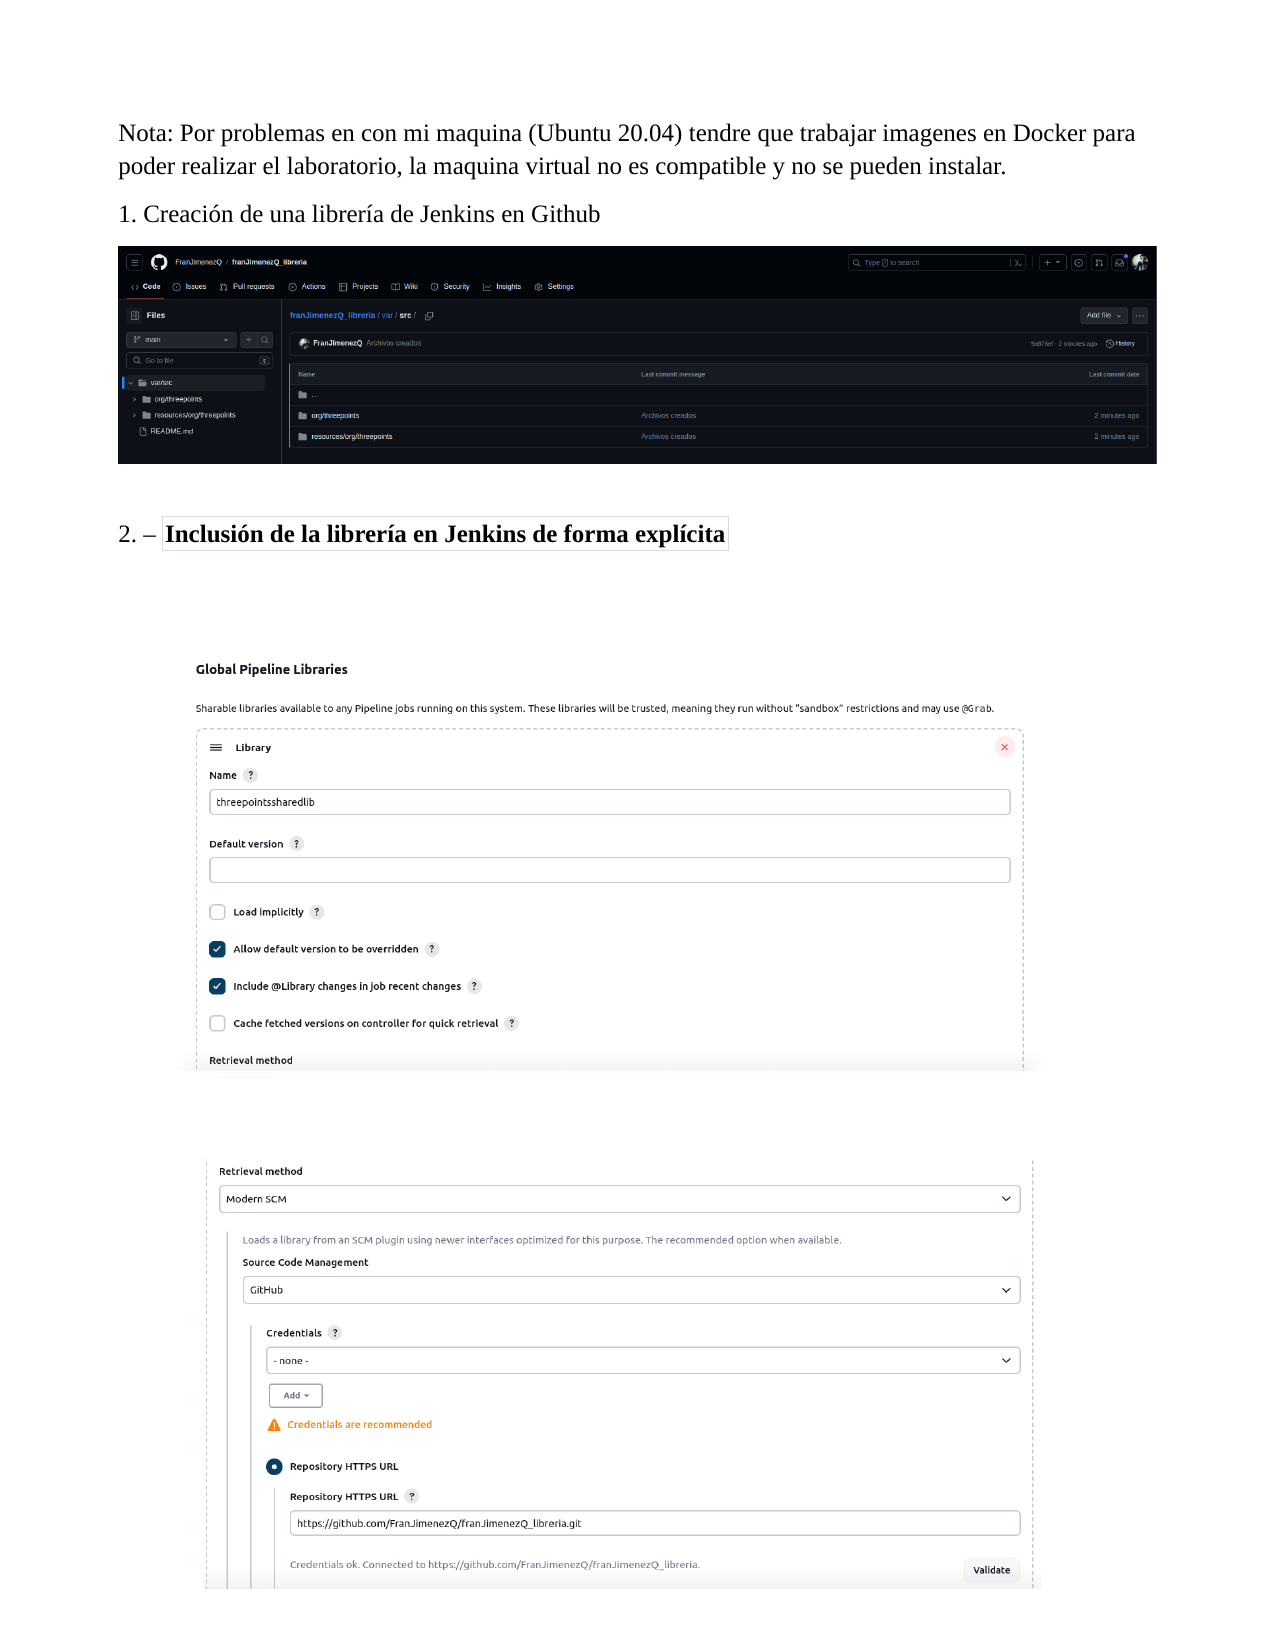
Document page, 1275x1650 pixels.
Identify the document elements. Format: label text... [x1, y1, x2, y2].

text 2. – [118, 516, 162, 551]
text Inclusión de la librería en Jenkins de forma explícita [163, 517, 728, 550]
text [729, 516, 1157, 551]
picture [175, 651, 1057, 1079]
text Nota: Por problemas en con mi maquina (Ubuntu 20.04) tendre que trabajar imagenes en Docker para poder realizar el laboratorio, la maquina virtual no es compatible y no se pueden instalar. [118, 118, 1157, 180]
text 1. Creación de una librería de Jenkins en Github [118, 199, 1157, 227]
picture [202, 1159, 1042, 1590]
picture [118, 246, 1157, 464]
